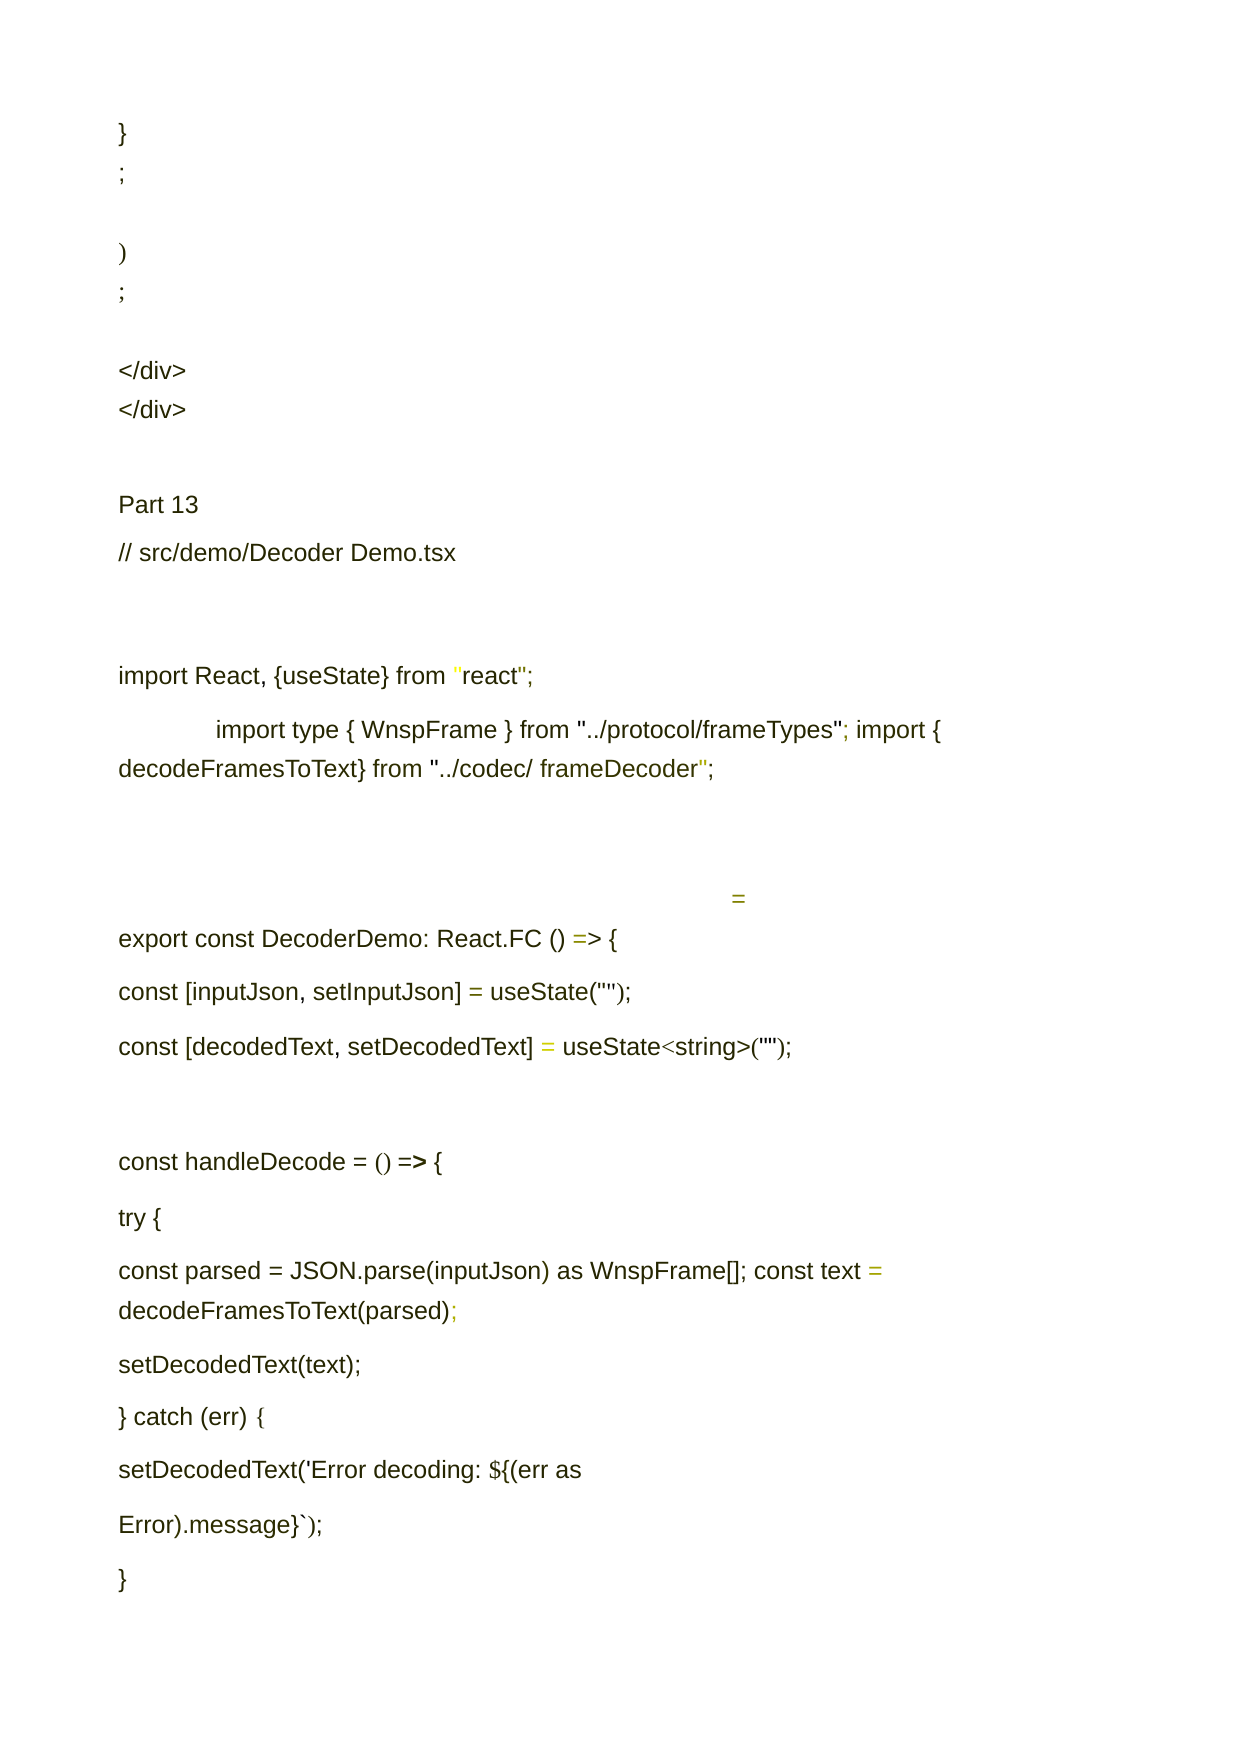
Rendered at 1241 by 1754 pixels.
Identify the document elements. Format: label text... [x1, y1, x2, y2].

text const handleDecode = () => { [118, 1147, 630, 1176]
text setDecodedText(text); [118, 1350, 547, 1378]
text import React, {useState} from "react"; [118, 661, 785, 689]
text } [118, 1564, 134, 1592]
text try { [118, 1202, 193, 1231]
text } catch (err) { [118, 1402, 361, 1431]
text const [decodedText, setDecodedText] = useState<string>(""); [118, 1032, 1122, 1061]
text Part 13 [118, 490, 1122, 519]
text // src/demo/Decoder Demo.tsx [118, 538, 1122, 567]
text export const DecoderDemo: React.FC () => { [118, 924, 923, 953]
text import type { WnspFrame } from "../protocol/frameTypes"; import { decodeFramesToText} from "../codec/ frameDecoder"; [118, 715, 1122, 783]
text ); [118, 237, 123, 345]
text const [inputJson, setInputJson] = useState(""); [118, 977, 948, 1006]
text = [731, 884, 806, 913]
text Error).message}`); [118, 1510, 413, 1539]
text const parsed = JSON.parse(inputJson) as WnspFrame[]; const text = decodeFramesToText(parsed); [118, 1256, 1122, 1324]
text setDecodedText('Error decoding: ${(err as [118, 1455, 913, 1484]
text </div> [118, 356, 253, 384]
text </div> [118, 395, 1122, 424]
